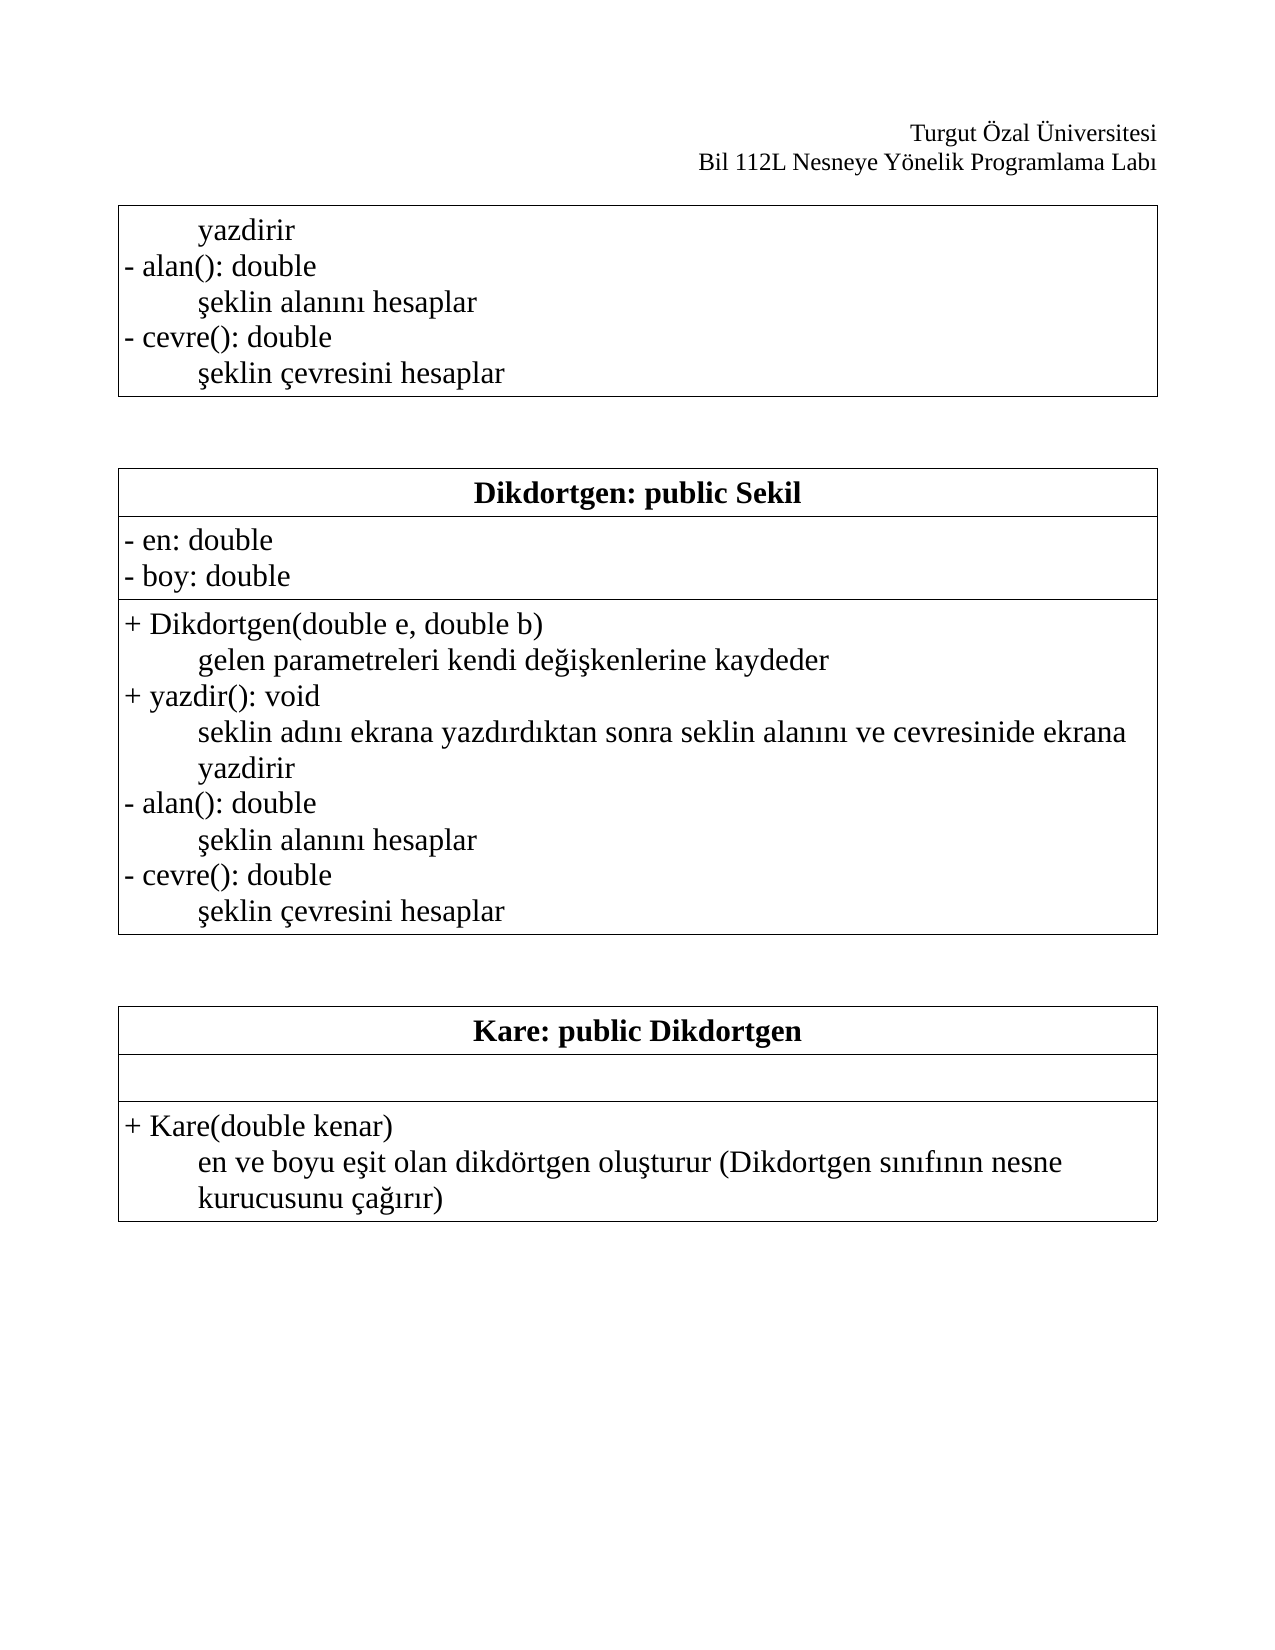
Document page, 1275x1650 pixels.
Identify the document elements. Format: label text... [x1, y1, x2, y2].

table_cell + Dikdortgen(double e, double b) gelen parametreleri kendi değişkenlerine kaydeder + yazdir(): void seklin adını ekrana yazdırdıktan sonra seklin alanını ve cevresinide ekrana yazdirir - alan(): double şeklin alanını hesaplar - cevre(): double şeklin çevresini hesaplar [119, 600, 1157, 934]
table_header Kare: public Dikdortgen [119, 1007, 1157, 1054]
table_cell yazdirir - alan(): double şeklin alanını hesaplar - cevre(): double şeklin çevresini hesaplar [119, 206, 1157, 396]
table_cell - en: double - boy: double [119, 517, 1157, 599]
table_cell [119, 1055, 1157, 1101]
table_cell + Kare(double kenar) en ve boyu eşit olan dikdörtgen oluşturur (Dikdortgen sınıfının nesne kurucusunu çağırır) [119, 1102, 1157, 1221]
table_header Dikdortgen: public Sekil [119, 469, 1157, 516]
